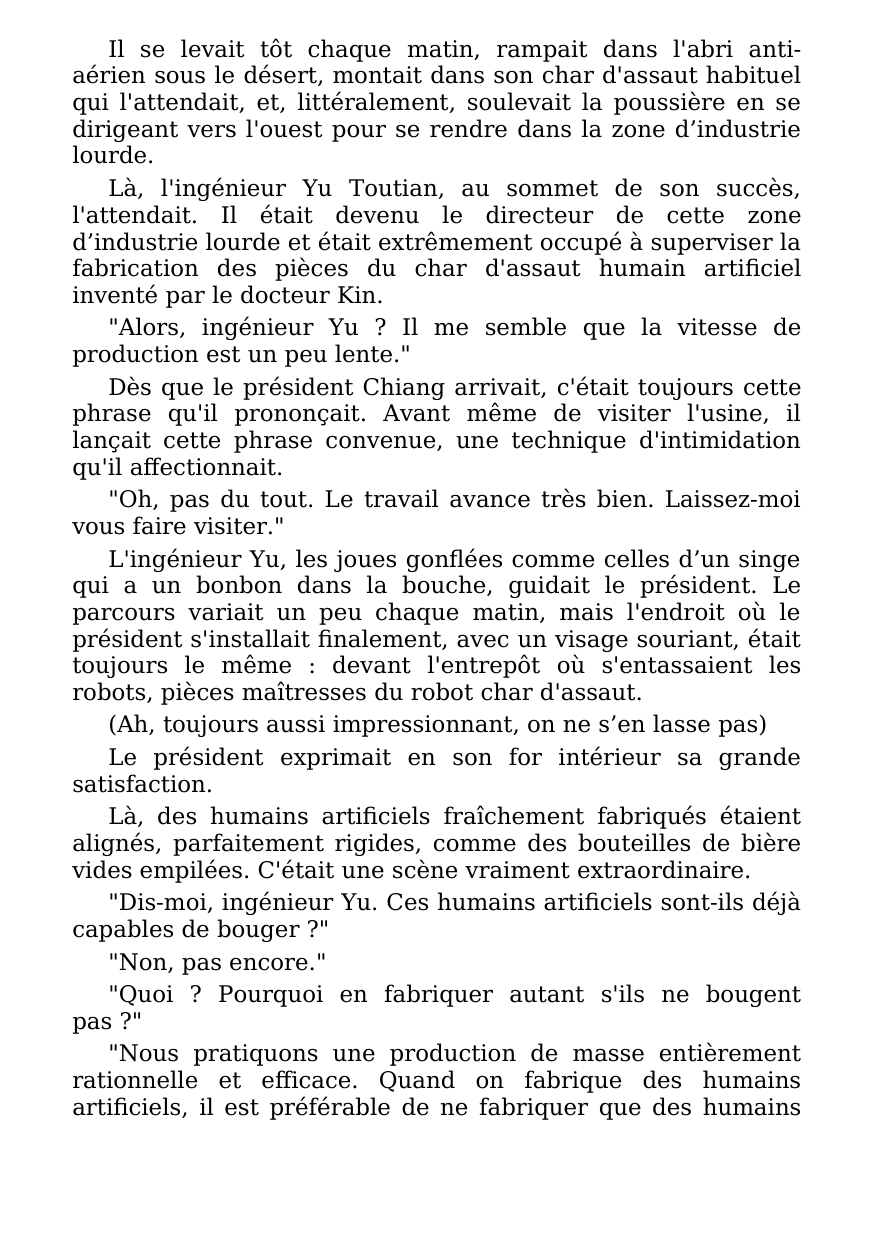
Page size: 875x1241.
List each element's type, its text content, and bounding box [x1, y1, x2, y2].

text Il se levait tôt chaque matin, rampait dans l'abri anti-aérien sous le désert, montait dans son char d'assaut habituel qui l'attendait, et, littéralement, soulevait la poussière en se dirigeant vers l'ouest pour se rendre dans la zone d’industrie lourde. [72, 36, 802, 169]
text (Ah, toujours aussi impressionnant, on ne s’en lasse pas) [72, 712, 802, 738]
text "Dis-moi, ingénieur Yu. Ces humains artificiels sont-ils déjà capables de bouger ?" [72, 889, 802, 943]
text "Alors, ingénieur Yu ? Il me semble que la vitesse de production est un peu lente." [72, 314, 802, 368]
text L'ingénieur Yu, les joues gonflées comme celles d’un singe qui a un bonbon dans la bouche, guidait le président. Le parcours variait un peu chaque matin, mais l'endroit où le président s'installait finalement, avec un visage souriant, était toujours le même : devant l'entrepôt où s'entassaient les robots, pièces maîtresses du robot char d'assaut. [72, 546, 802, 706]
text Là, des humains artificiels fraîchement fabriqués étaient alignés, parfaitement rigides, comme des bouteilles de bière vides empilées. C'était une scène vraiment extraordinaire. [72, 803, 802, 883]
text Le président exprimait en son for intérieur sa grande satisfaction. [72, 744, 802, 798]
text Là, l'ingénieur Yu Toutian, au sommet de son succès, l'attendait. Il était devenu le directeur de cette zone d’industrie lourde et était extrêmement occupé à superviser la fabrication des pièces du char d'assaut humain artificiel inventé par le docteur Kin. [72, 175, 802, 309]
text Dès que le président Chiang arrivait, c'était toujours cette phrase qu'il prononçait. Avant même de visiter l'usine, il lançait cette phrase convenue, une technique d'intimidation qu'il affectionnait. [72, 374, 802, 481]
text "Nous pratiquons une production de masse entièrement rationnelle et efficace. Quand on fabrique des humains artificiels, il est préférable de ne fabriquer que des humains [72, 1041, 802, 1121]
text "Quoi ? Pourquoi en fabriquer autant s'ils ne bougent pas ?" [72, 981, 802, 1035]
text "Non, pas encore." [72, 949, 802, 975]
text "Oh, pas du tout. Le travail avance très bien. Laissez-moi vous faire visiter." [72, 486, 802, 540]
